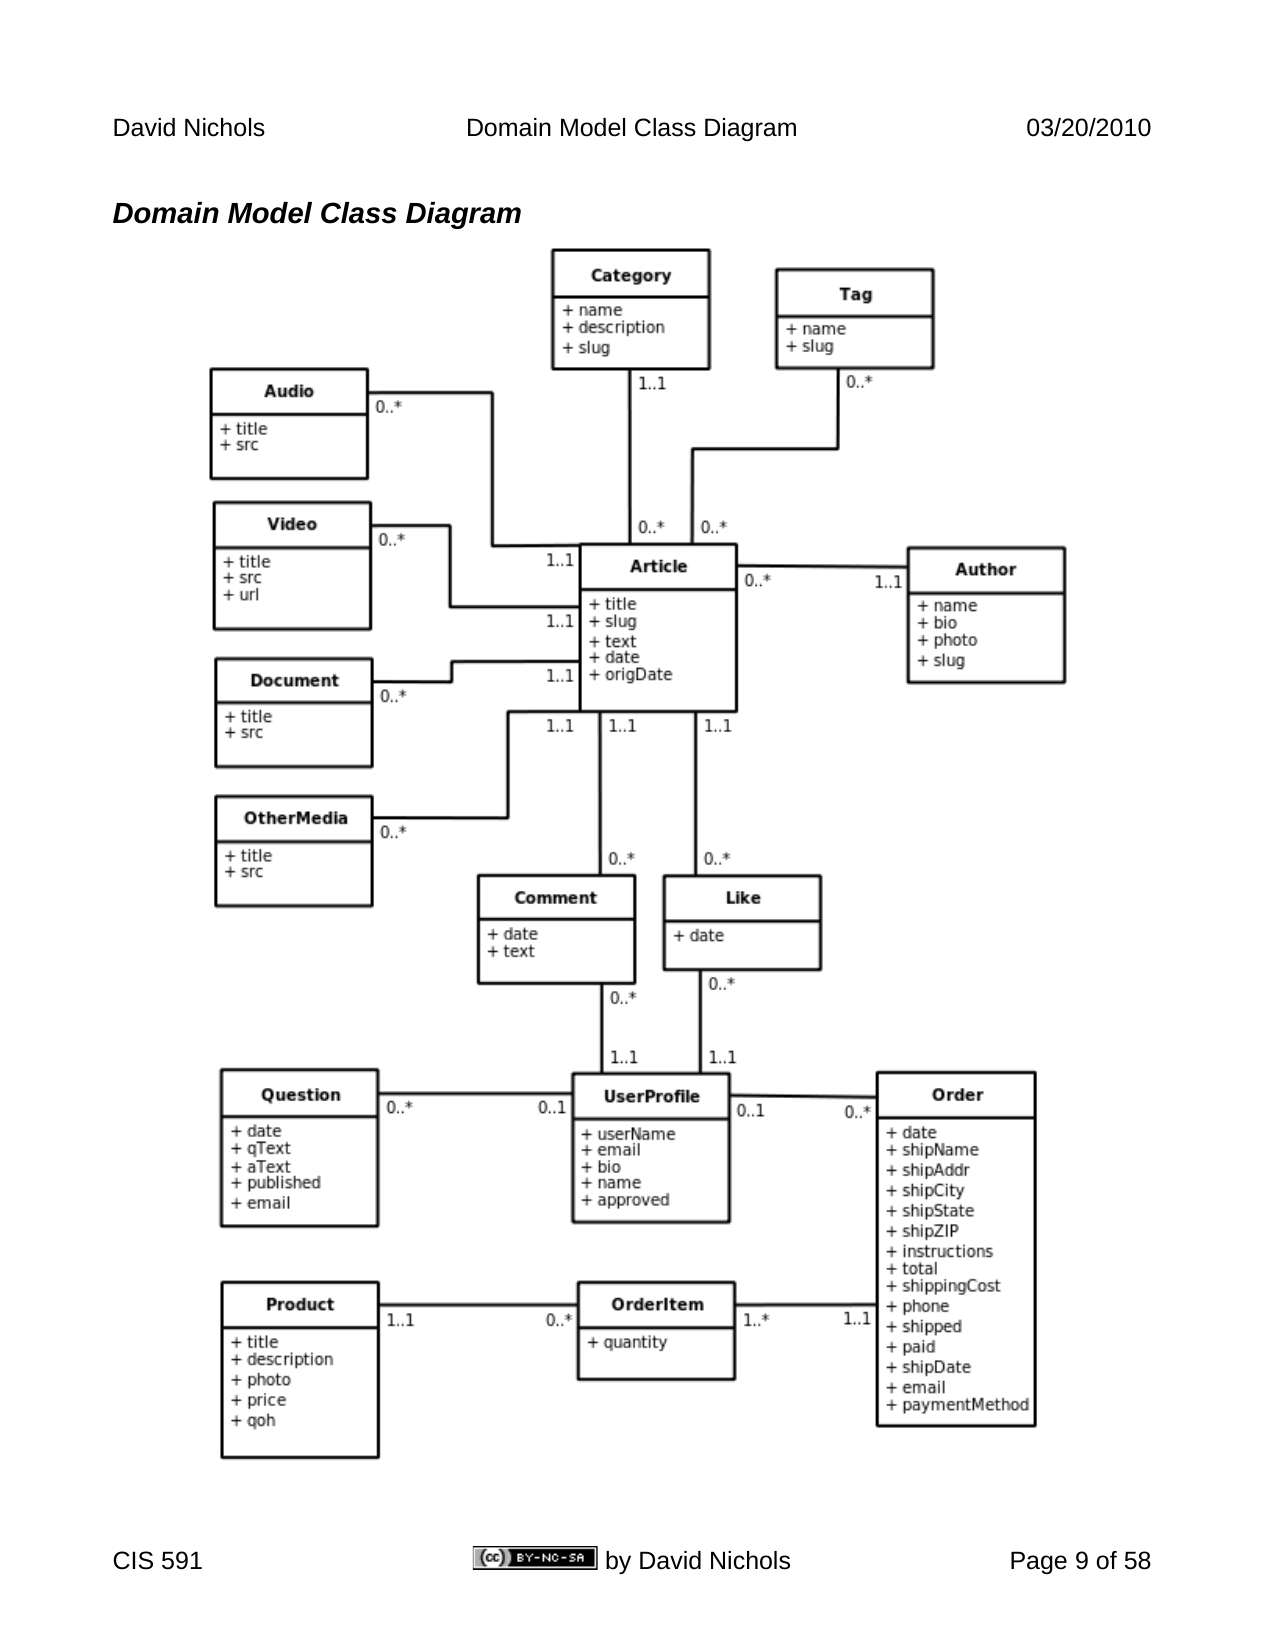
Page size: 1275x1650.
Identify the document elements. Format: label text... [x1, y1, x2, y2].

subtitle Domain Model Class Diagram [112, 196, 1162, 229]
picture [202, 241, 1073, 1467]
picture [472, 1546, 598, 1570]
